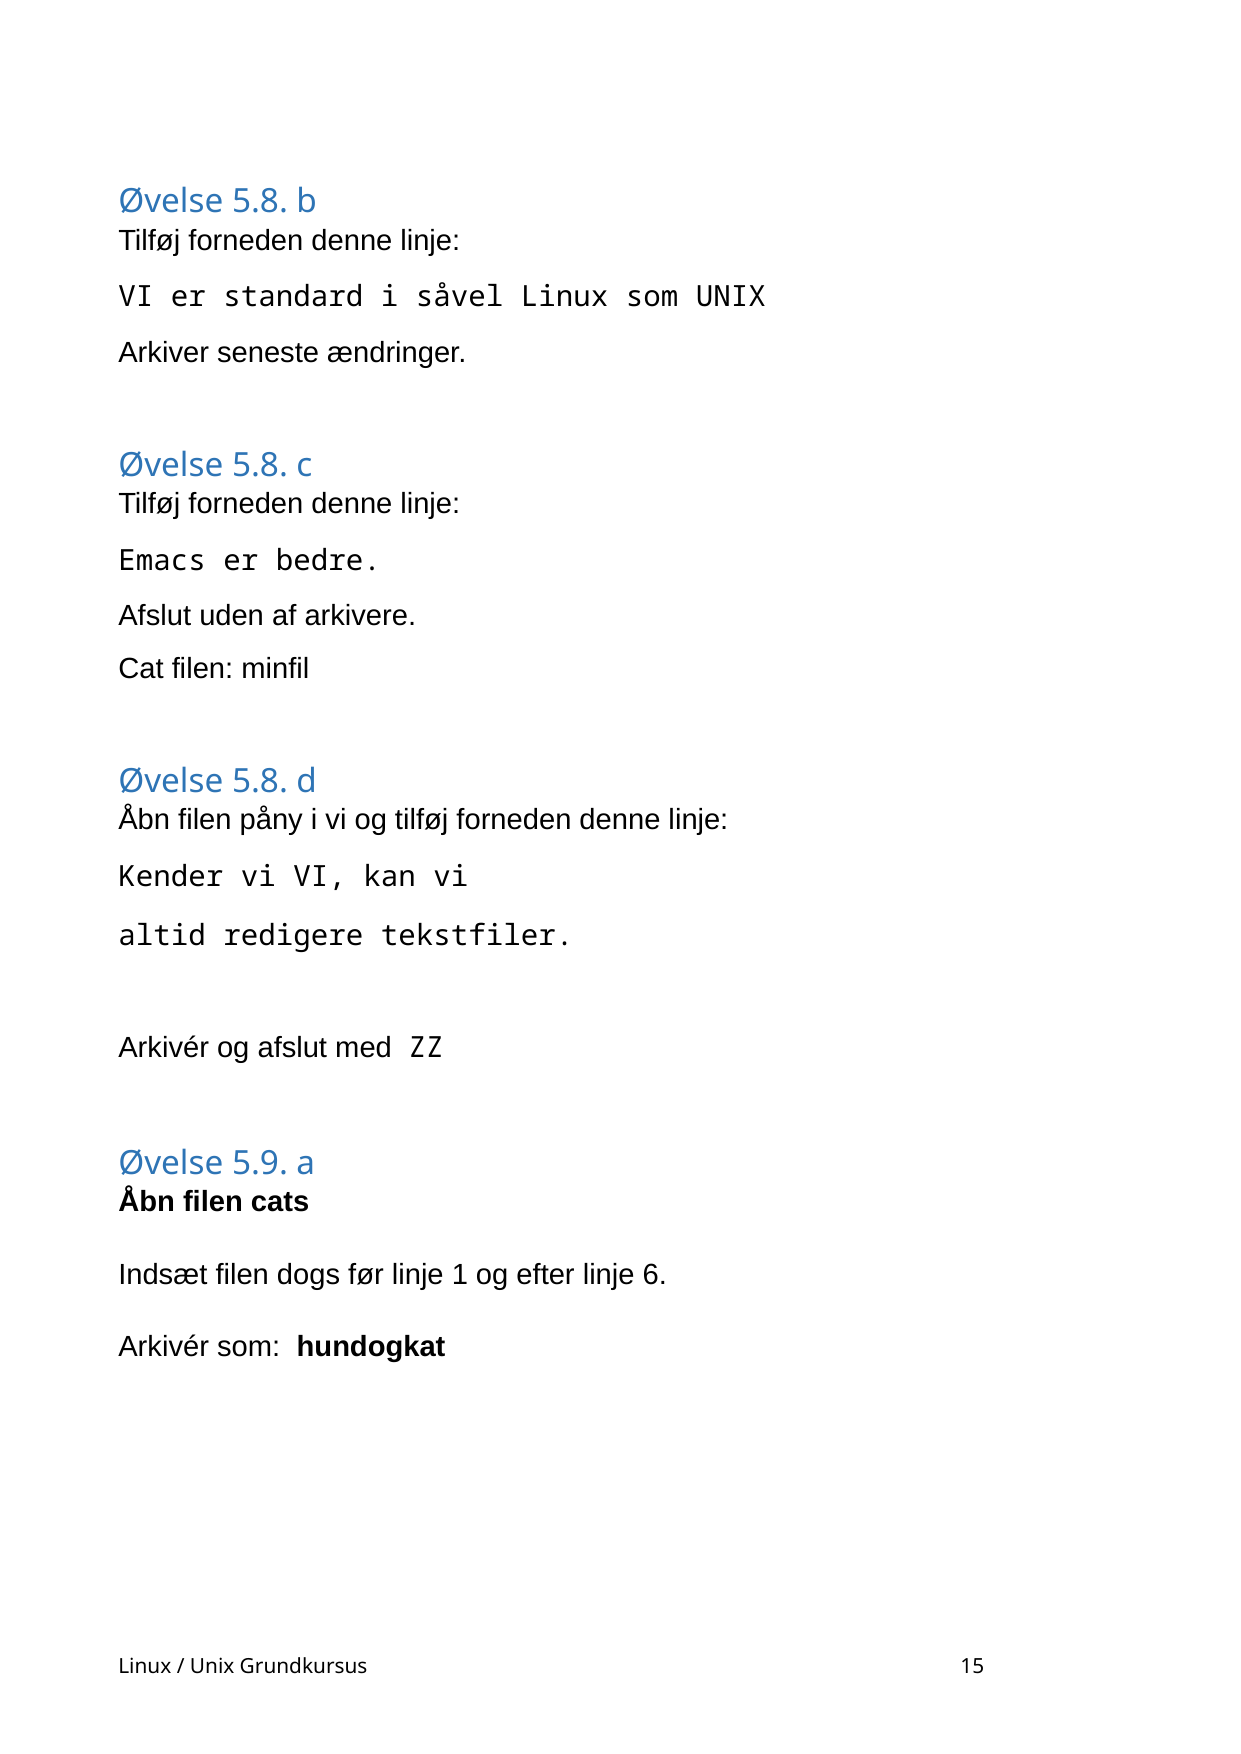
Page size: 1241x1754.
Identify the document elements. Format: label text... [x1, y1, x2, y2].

text VI er standard i såvel Linux som UNIX [118, 275, 1122, 315]
text Cat filen: minfil [118, 651, 1122, 684]
text Tilføj forneden denne linje: [118, 223, 1122, 256]
subtitle Øvelse 5.8. c [118, 441, 1122, 486]
text Afslut uden af arkivere. [118, 598, 1122, 632]
text Kender vi VI, kan vi [118, 855, 1122, 894]
text Åbn filen cats [118, 1184, 1122, 1218]
text Tilføj forneden denne linje: [118, 486, 1122, 519]
text Indsæt filen dogs før linje 1 og efter linje 6. [118, 1257, 1122, 1290]
text Arkivér som: hundogkat [118, 1329, 1122, 1362]
text altid redigere tekstfiler. [118, 914, 1122, 954]
text Arkiver seneste ændringer. [118, 335, 1122, 368]
subtitle Øvelse 5.8. b [118, 177, 1122, 223]
text Arkivér og afslut med ZZ [118, 1027, 1122, 1066]
text Åbn filen påny i vi og tilføj forneden denne linje: [118, 802, 1122, 836]
subtitle Øvelse 5.8. d [118, 757, 1122, 802]
text Emacs er bedre. [118, 539, 1122, 578]
subtitle Øvelse 5.9. a [118, 1139, 1122, 1184]
